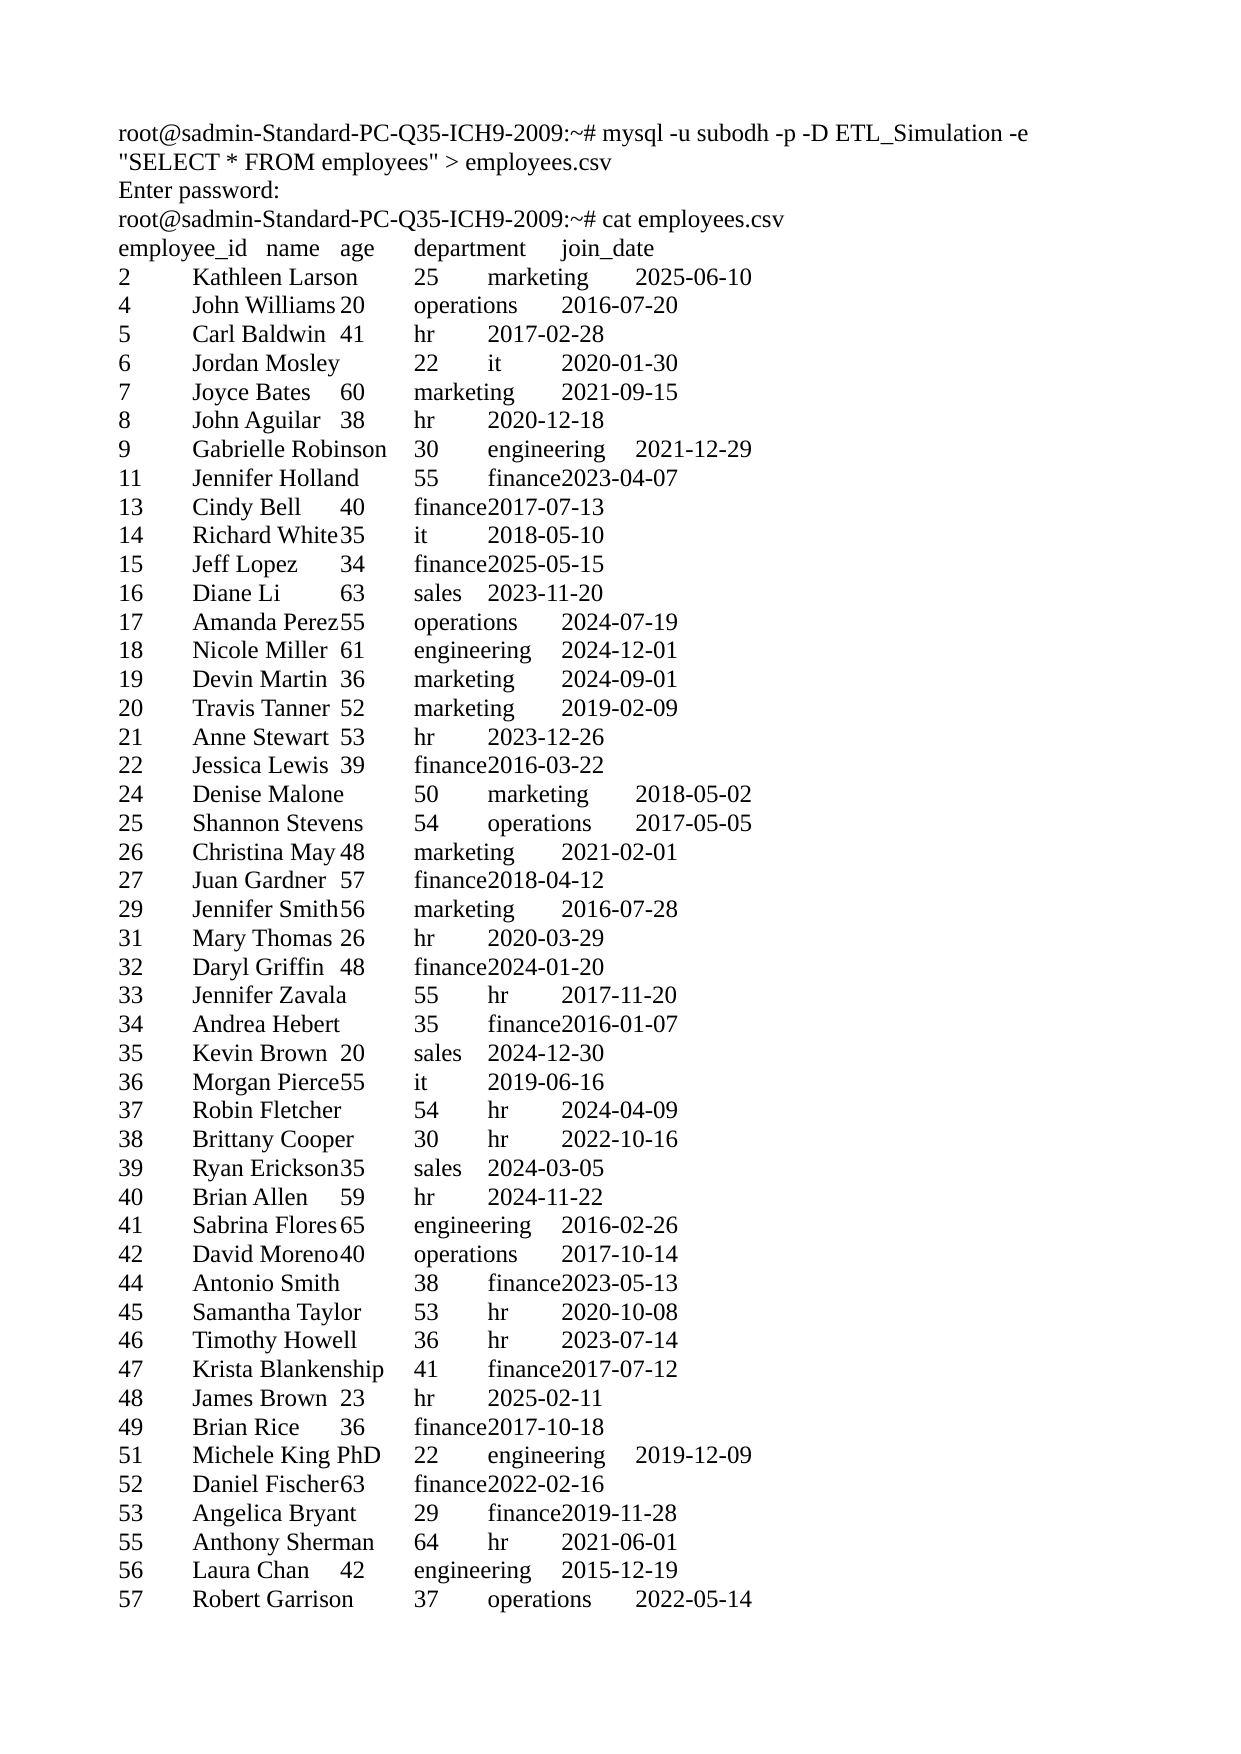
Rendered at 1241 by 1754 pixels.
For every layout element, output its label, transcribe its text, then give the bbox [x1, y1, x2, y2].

text 18 Nicole Miller 61 engineering 2024-12-01 [118, 636, 1122, 664]
text 45 Samantha Taylor 53 hr 2020-10-08 [118, 1297, 1122, 1326]
text 56 Laura Chan 42 engineering 2015-12-19 [118, 1556, 1122, 1584]
text Enter password: [118, 176, 1122, 204]
text 5 Carl Baldwin 41 hr 2017-02-28 [118, 319, 1122, 348]
text 27 Juan Gardner 57 finance 2018-04-12 [118, 866, 1122, 894]
text 6 Jordan Mosley 22 it 2020-01-30 [118, 348, 1122, 377]
text 35 Kevin Brown 20 sales 2024-12-30 [118, 1038, 1122, 1067]
text 7 Joyce Bates 60 marketing 2021-09-15 [118, 377, 1122, 406]
text 52 Daniel Fischer 63 finance 2022-02-16 [118, 1469, 1122, 1498]
text 44 Antonio Smith 38 finance 2023-05-13 [118, 1268, 1122, 1297]
text 2 Kathleen Larson 25 marketing 2025-06-10 [118, 262, 1122, 291]
text 47 Krista Blankenship 41 finance 2017-07-12 [118, 1354, 1122, 1383]
text 49 Brian Rice 36 finance 2017-10-18 [118, 1412, 1122, 1441]
text 19 Devin Martin 36 marketing 2024-09-01 [118, 664, 1122, 693]
text 31 Mary Thomas 26 hr 2020-03-29 [118, 923, 1122, 952]
text 38 Brittany Cooper 30 hr 2022-10-16 [118, 1124, 1122, 1153]
text 51 Michele King PhD 22 engineering 2019-12-09 [118, 1441, 1122, 1469]
text 42 David Moreno 40 operations 2017-10-14 [118, 1239, 1122, 1268]
text 15 Jeff Lopez 34 finance 2025-05-15 [118, 549, 1122, 578]
text 37 Robin Fletcher 54 hr 2024-04-09 [118, 1096, 1122, 1124]
text 39 Ryan Erickson 35 sales 2024-03-05 [118, 1153, 1122, 1182]
text 57 Robert Garrison 37 operations 2022-05-14 [118, 1584, 1122, 1613]
text root@sadmin-Standard-PC-Q35-ICH9-2009:~# cat employees.csv [118, 204, 1122, 233]
text 29 Jennifer Smith 56 marketing 2016-07-28 [118, 894, 1122, 923]
text 20 Travis Tanner 52 marketing 2019-02-09 [118, 693, 1122, 722]
text 33 Jennifer Zavala 55 hr 2017-11-20 [118, 981, 1122, 1009]
text 25 Shannon Stevens 54 operations 2017-05-05 [118, 808, 1122, 837]
text 34 Andrea Hebert 35 finance 2016-01-07 [118, 1009, 1122, 1038]
text 24 Denise Malone 50 marketing 2018-05-02 [118, 779, 1122, 808]
text 8 John Aguilar 38 hr 2020-12-18 [118, 406, 1122, 434]
text 40 Brian Allen 59 hr 2024-11-22 [118, 1182, 1122, 1211]
text 26 Christina May 48 marketing 2021-02-01 [118, 837, 1122, 866]
text 32 Daryl Griffin 48 finance 2024-01-20 [118, 952, 1122, 981]
text root@sadmin-Standard-PC-Q35-ICH9-2009:~# mysql -u subodh -p -D ETL_Simulation -e "SELECT * FROM employees" > employees.csv [118, 118, 1122, 176]
text 21 Anne Stewart 53 hr 2023-12-26 [118, 722, 1122, 751]
text employee_id name age department join_date [118, 233, 1122, 262]
text 53 Angelica Bryant 29 finance 2019-11-28 [118, 1498, 1122, 1527]
text 55 Anthony Sherman 64 hr 2021-06-01 [118, 1527, 1122, 1556]
text 22 Jessica Lewis 39 finance 2016-03-22 [118, 751, 1122, 779]
text 36 Morgan Pierce 55 it 2019-06-16 [118, 1067, 1122, 1096]
text 9 Gabrielle Robinson 30 engineering 2021-12-29 [118, 434, 1122, 463]
text 46 Timothy Howell 36 hr 2023-07-14 [118, 1326, 1122, 1354]
text 17 Amanda Perez 55 operations 2024-07-19 [118, 607, 1122, 636]
text 14 Richard White 35 it 2018-05-10 [118, 521, 1122, 549]
text 48 James Brown 23 hr 2025-02-11 [118, 1383, 1122, 1412]
text 13 Cindy Bell 40 finance 2017-07-13 [118, 492, 1122, 521]
text 41 Sabrina Flores 65 engineering 2016-02-26 [118, 1211, 1122, 1239]
text 4 John Williams 20 operations 2016-07-20 [118, 291, 1122, 319]
text 16 Diane Li 63 sales 2023-11-20 [118, 578, 1122, 607]
text 11 Jennifer Holland 55 finance 2023-04-07 [118, 463, 1122, 492]
